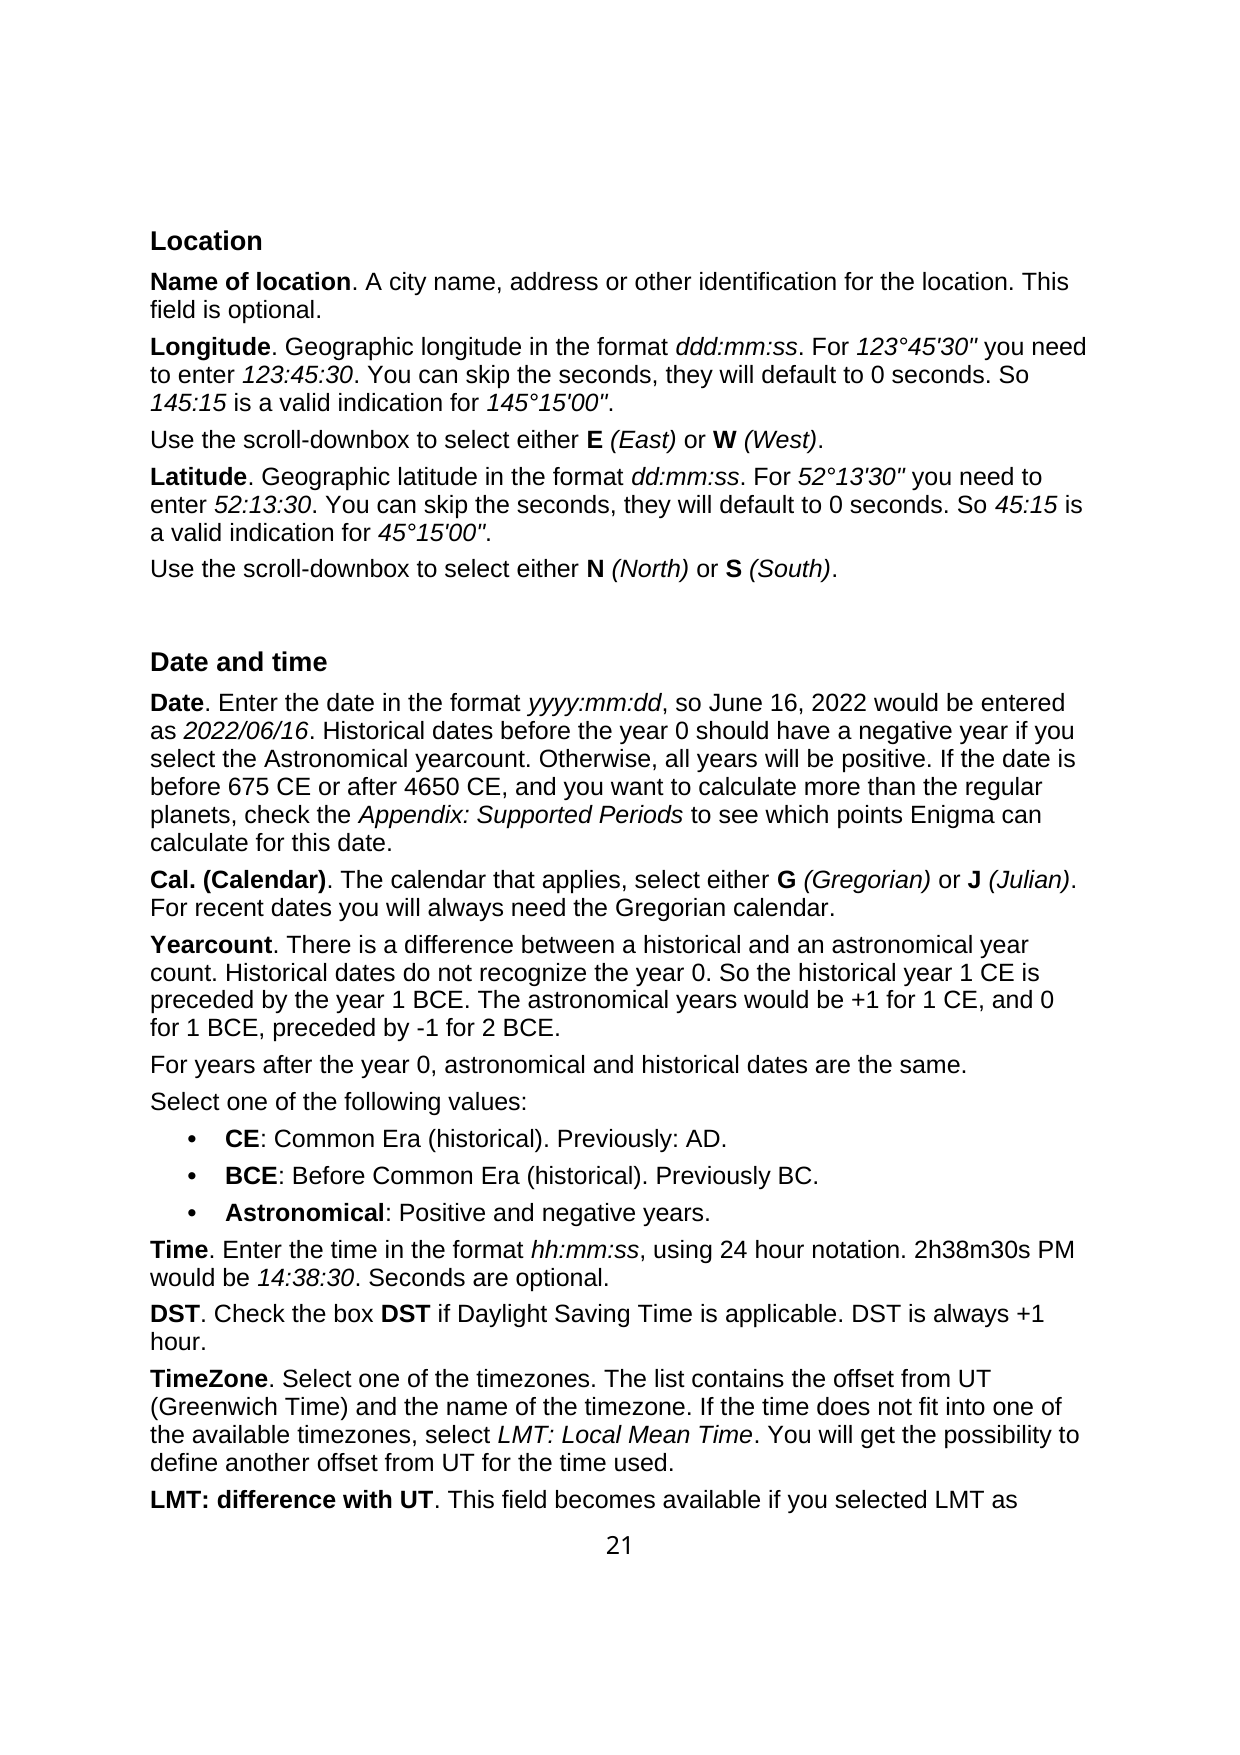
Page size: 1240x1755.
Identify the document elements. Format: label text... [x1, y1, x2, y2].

text Select one of the following values: [150, 1088, 1089, 1116]
subtitle Date and time [150, 647, 1089, 677]
list BCE: Before Common Era (historical). Previously BC. [187, 1162, 1089, 1189]
text Cal. (Calendar). The calendar that applies, select either G (Gregorian) or J (Julian). For recent dates you will always need the Gregorian calendar. [150, 866, 1089, 921]
text Name of location. A city name, address or other identification for the location. This field is optional. [150, 268, 1089, 324]
text For years after the year 0, astronomical and historical dates are the same. [150, 1051, 1089, 1079]
text Time. Enter the time in the format hh:mm:ss, using 24 hour notation. 2h38m30s PM would be 14:38:30. Seconds are optional. [150, 1235, 1089, 1291]
text LMT: difference with UT. This field becomes available if you selected LMT as [150, 1486, 1089, 1513]
text Latitude. Geographic latitude in the format dd:mm:ss. For 52°13'30" you need to enter 52:13:30. You can skip the seconds, they will default to 0 seconds. So 45:15 is a valid indication for 45°15'00". [150, 463, 1089, 546]
text Yearcount. There is a difference between a historical and an astronomical year count. Historical dates do not recognize the year 0. So the historical year 1 CE is preceded by the year 1 BCE. The astronomical years would be +1 for 1 CE, and 0 for 1 BCE, preceded by -1 for 2 BCE. [150, 930, 1089, 1042]
list CE: Common Era (historical). Previously: AD. [187, 1125, 1089, 1153]
text Use the scroll-downbox to select either E (East) or W (West). [150, 426, 1089, 454]
text Longitude. Geographic longitude in the format ddd:mm:ss. For 123°45'30" you need to enter 123:45:30. You can skip the seconds, they will default to 0 seconds. So 145:15 is a valid indication for 145°15'00". [150, 333, 1089, 417]
subtitle Location [150, 226, 1089, 257]
list Astronomical: Positive and negative years. [187, 1198, 1089, 1226]
text Date. Enter the date in the format yyyy:mm:dd, so June 16, 2022 would be entered as 2022/06/16. Historical dates before the year 0 should have a negative year if you select the Astronomical yearcount. Otherwise, all years will be positive. If the date is before 675 CE or after 4650 CE, and you want to calculate more than the regular planets, check the Appendix: Supported Periods to see which points Enigma can calculate for this date. [150, 689, 1089, 857]
text Use the scroll-downbox to select either N (North) or S (South). [150, 555, 1089, 583]
text DST. Check the box DST if Daylight Saving Time is applicable. DST is always +1 hour. [150, 1300, 1089, 1356]
text TimeZone. Select one of the timezones. The list contains the offset from UT (Greenwich Time) and the name of the timezone. If the time does not fit into one of the available timezones, select LMT: Local Mean Time. You will get the possibility to define another offset from UT for the time used. [150, 1365, 1089, 1477]
